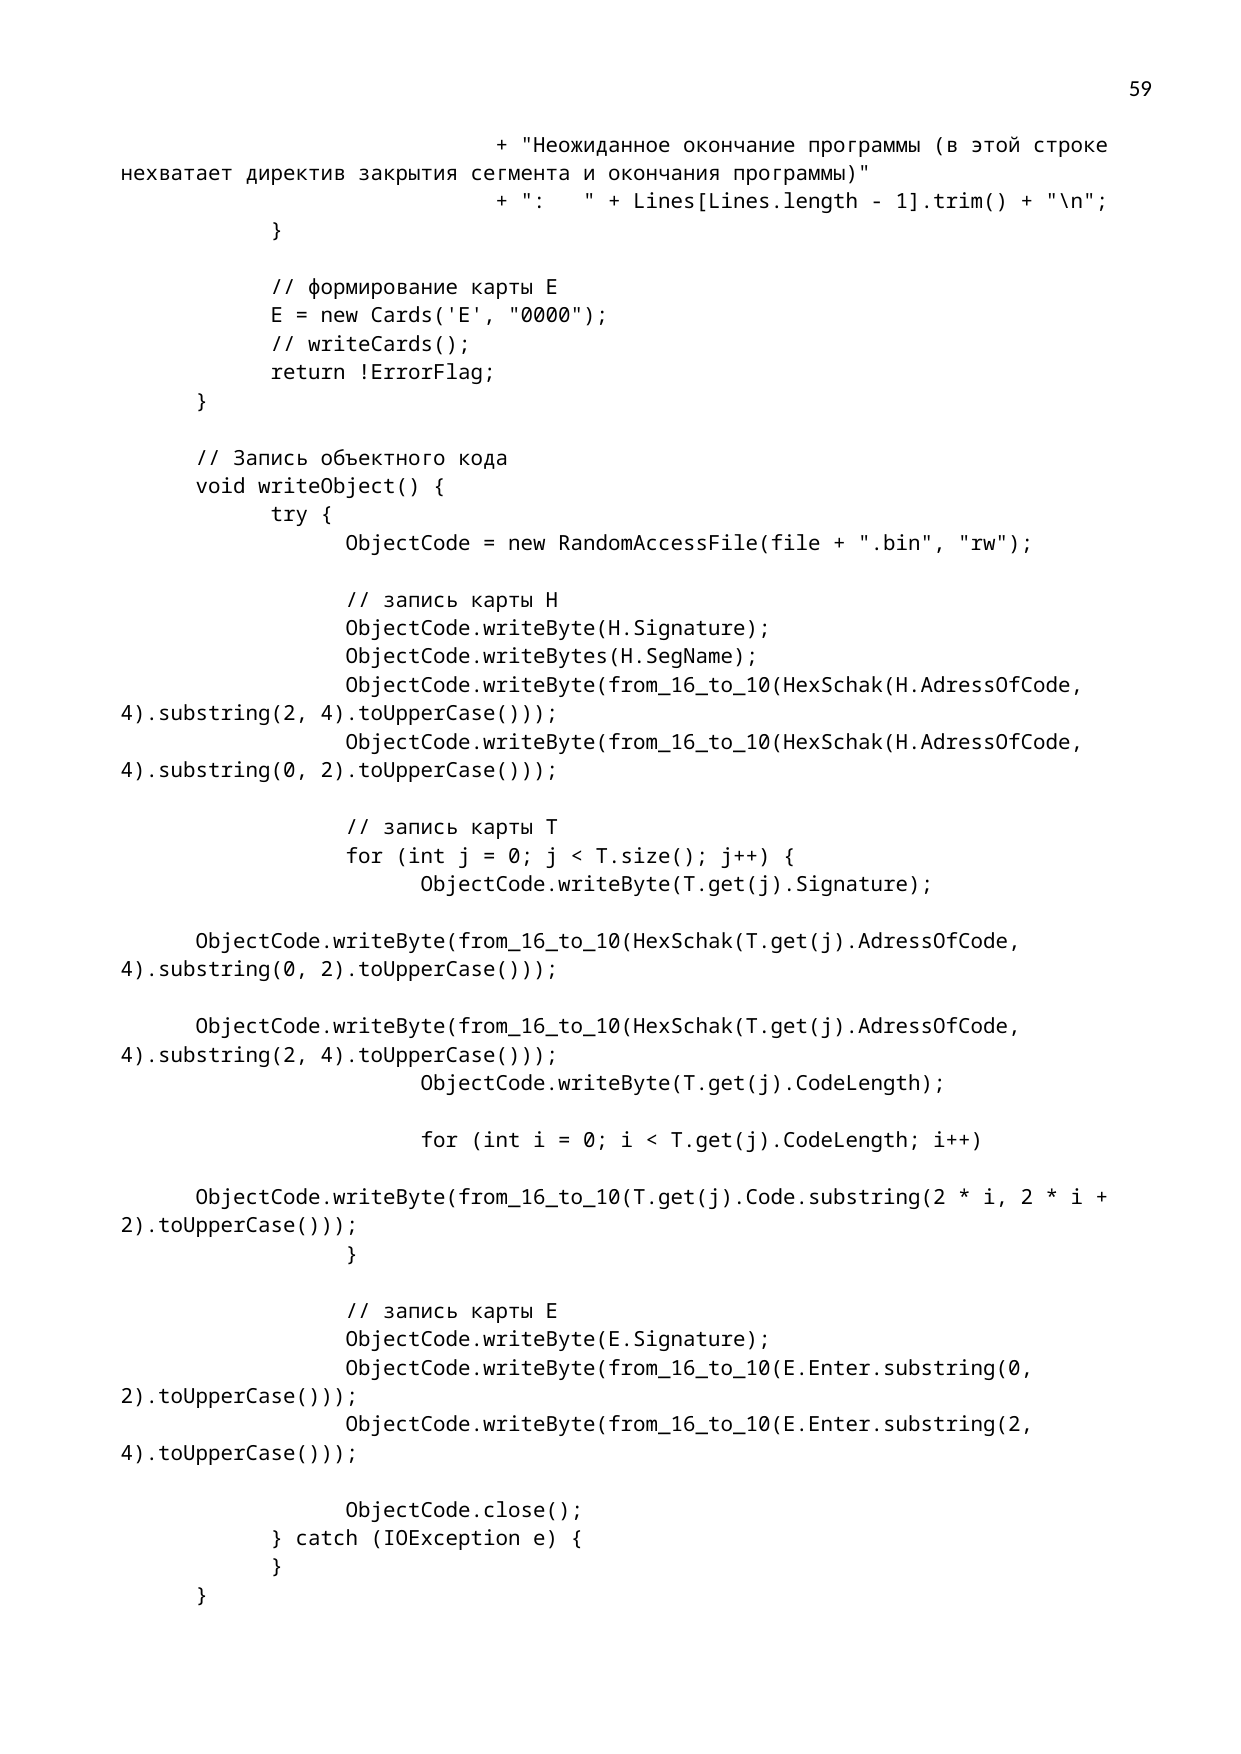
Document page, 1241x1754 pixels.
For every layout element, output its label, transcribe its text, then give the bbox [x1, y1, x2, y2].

text ObjectCode.writeByte(from_16_to_10(E.Enter.substring(0, 2).toUpperCase())); [120, 1353, 1152, 1409]
text ObjectCode.writeByte(from_16_to_10(HexSchak(T.get(j).AdressOfCode, 4).substring(2, 4).toUpperCase())); [120, 983, 1152, 1068]
text ObjectCode = new RandomAccessFile(file + ".bin", "rw"); [120, 528, 1152, 556]
text } [120, 1580, 1152, 1608]
text } [120, 215, 1152, 243]
text + ": " + Lines[Lines.length - 1].trim() + "\n"; [120, 187, 1152, 215]
text ObjectCode.writeByte(E.Signature); [120, 1324, 1152, 1353]
text } [120, 1239, 1152, 1267]
text ObjectCode.writeBytes(H.SegName); [120, 642, 1152, 670]
text for (int i = 0; i < T.get(j).CodeLength; i++) [120, 1125, 1152, 1153]
text } [120, 1552, 1152, 1580]
text // формирование карты Е [120, 272, 1152, 300]
text E = new Cards('E', "0000"); [120, 300, 1152, 329]
text ObjectCode.writeByte(T.get(j).CodeLength); [120, 1068, 1152, 1097]
text ObjectCode.writeByte(from_16_to_10(E.Enter.substring(2, 4).toUpperCase())); [120, 1409, 1152, 1466]
text } [120, 386, 1152, 414]
text ObjectCode.writeByte(from_16_to_10(HexSchak(T.get(j).AdressOfCode, 4).substring(0, 2).toUpperCase())); [120, 898, 1152, 983]
text ObjectCode.writeByte(from_16_to_10(HexSchak(H.AdressOfCode, 4).substring(0, 2).toUpperCase())); [120, 727, 1152, 784]
text } catch (IOException e) { [120, 1523, 1152, 1552]
text for (int j = 0; j < T.size(); j++) { [120, 841, 1152, 869]
text + "Неожиданное окончание программы (в этой строке нехватает директив закрытия сегмента и окончания программы)" [120, 130, 1152, 187]
text ObjectCode.writeByte(from_16_to_10(T.get(j).Code.substring(2 * i, 2 * i + 2).toUpperCase())); [120, 1153, 1152, 1239]
text return !ErrorFlag; [120, 357, 1152, 386]
text ObjectCode.writeByte(from_16_to_10(HexSchak(H.AdressOfCode, 4).substring(2, 4).toUpperCase())); [120, 670, 1152, 727]
text ObjectCode.writeByte(T.get(j).Signature); [120, 869, 1152, 898]
text // запись карты H [120, 585, 1152, 613]
text ObjectCode.close(); [120, 1495, 1152, 1523]
text // запись карты Е [120, 1296, 1152, 1324]
text // writeCards(); [120, 329, 1152, 357]
text // Запись объектного кода [120, 443, 1152, 471]
text void writeObject() { [120, 471, 1152, 499]
text try { [120, 499, 1152, 528]
text // запись карты Т [120, 812, 1152, 841]
text ObjectCode.writeByte(H.Signature); [120, 613, 1152, 642]
